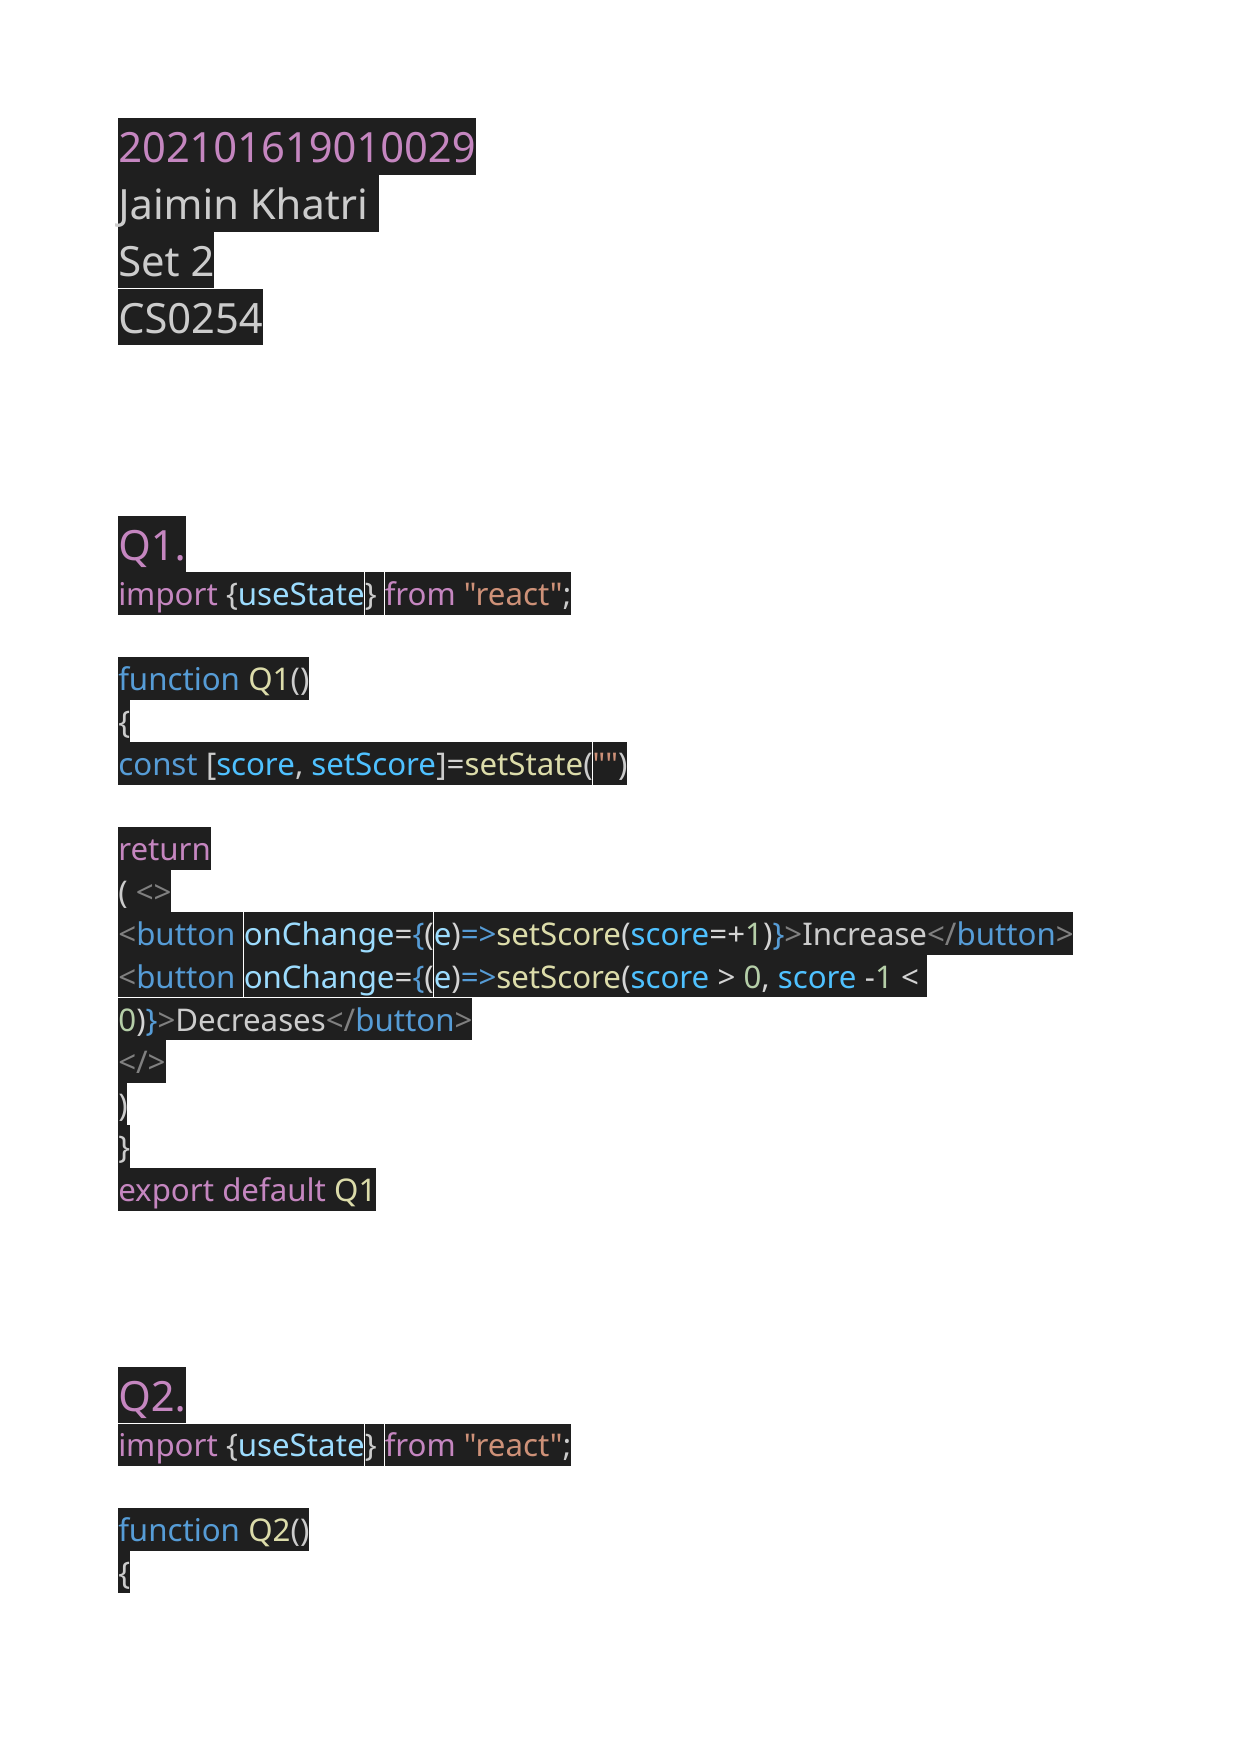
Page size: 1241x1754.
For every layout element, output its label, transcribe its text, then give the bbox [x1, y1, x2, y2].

text import {useState} from "react"; [118, 572, 1122, 615]
text ( <> [118, 870, 1122, 912]
text Jaimin Khatri [118, 175, 1122, 232]
text </> [118, 1040, 1122, 1083]
text ) [118, 1083, 1122, 1125]
text { [118, 1551, 1122, 1593]
text } [118, 1125, 1122, 1168]
text return [118, 827, 1122, 870]
text <button onChange={(e)=>setScore(score > 0, score -1 < 0)}>Decreases</button> [118, 955, 1122, 1040]
text Q2. [118, 1367, 1122, 1423]
text export default Q1 [118, 1168, 1122, 1211]
text Q1. [118, 516, 1122, 572]
text function Q2() [118, 1508, 1122, 1551]
text const [score, setScore]=setState("") [118, 742, 1122, 785]
text <button onChange={(e)=>setScore(score=+1)}>Increase</button> [118, 912, 1122, 955]
text CS0254 [118, 288, 1122, 345]
text { [118, 700, 1122, 742]
text Set 2 [118, 232, 1122, 288]
text import {useState} from "react"; [118, 1423, 1122, 1466]
text 202101619010029 [118, 118, 1122, 175]
text function Q1() [118, 657, 1122, 700]
